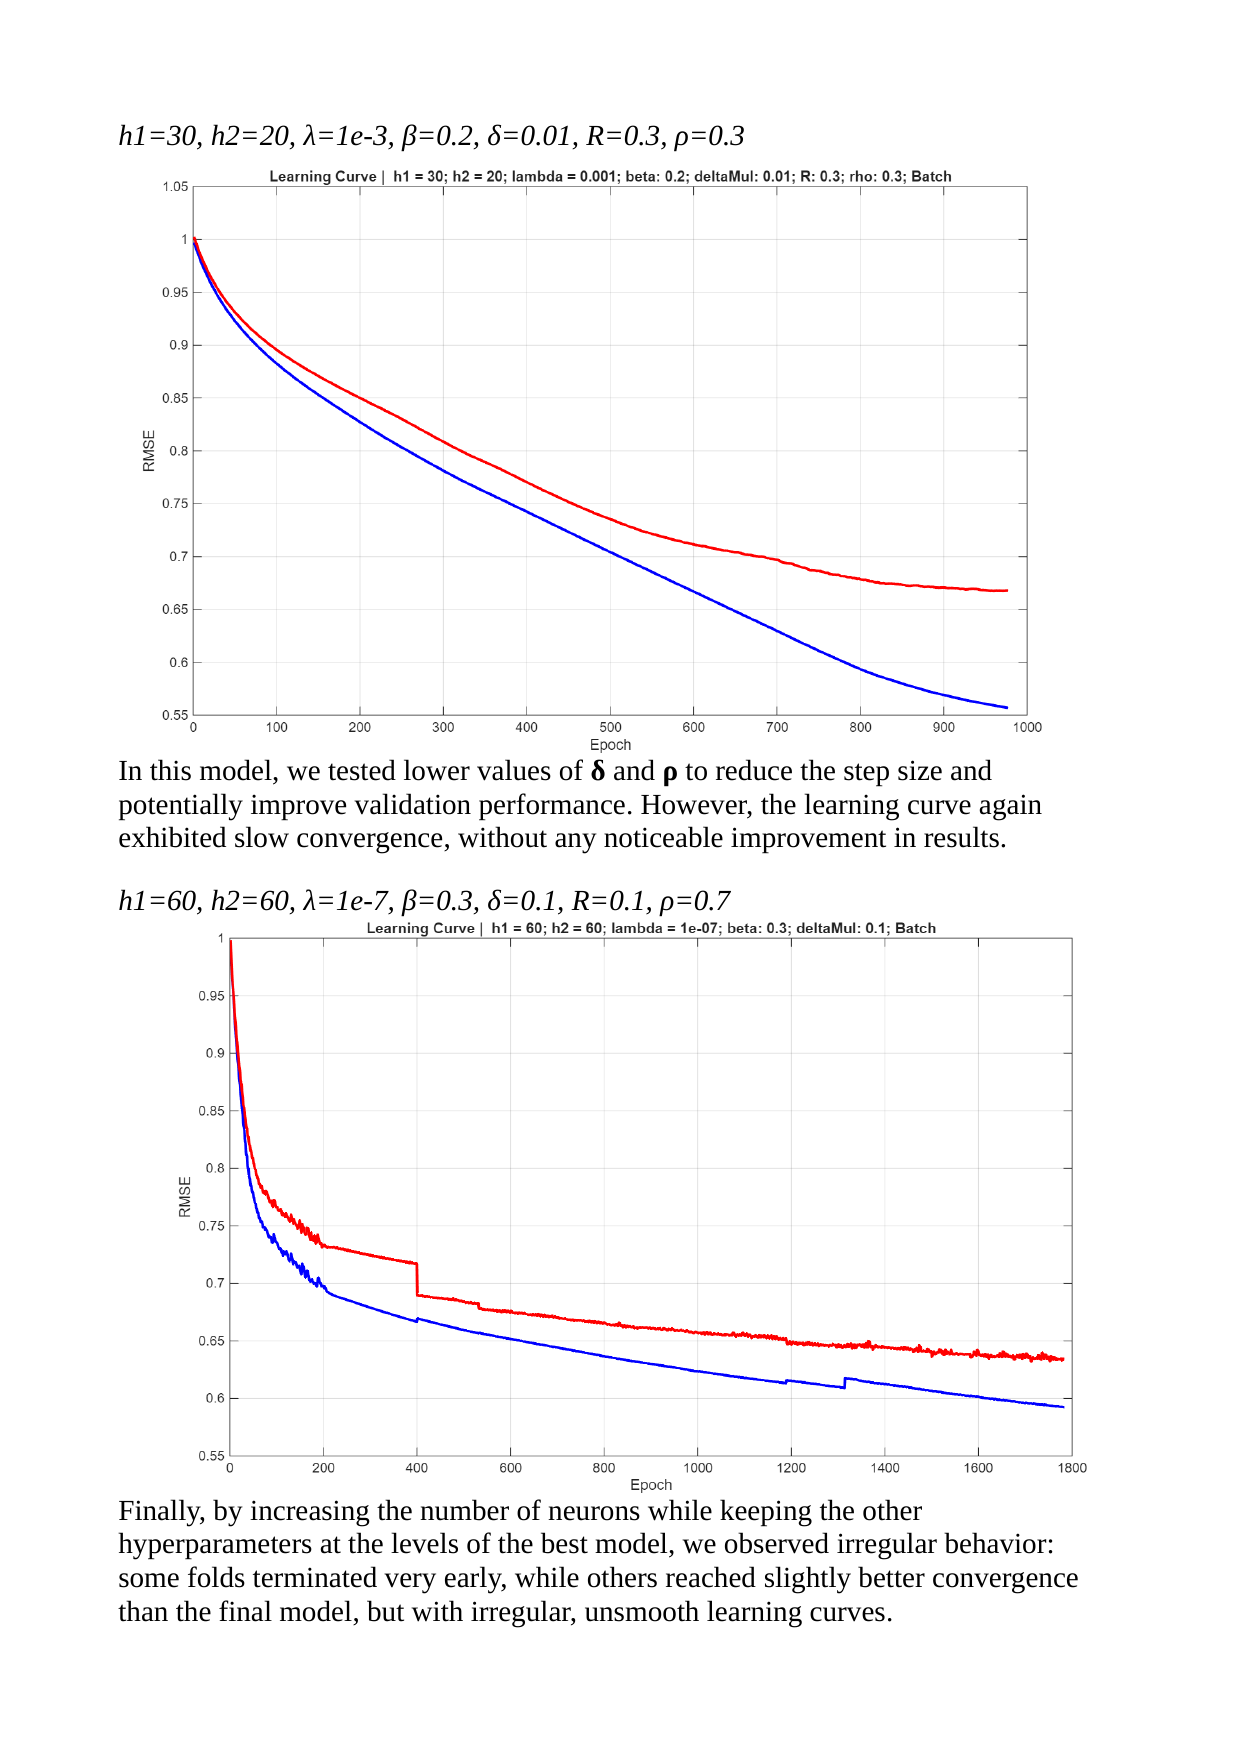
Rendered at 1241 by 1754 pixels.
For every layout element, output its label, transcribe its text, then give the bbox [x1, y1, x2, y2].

picture [177, 921, 1088, 1494]
text In this model, we tested lower values of δ and ρ to reduce the step size and potentially improve validation performance. However, the learning curve again exhibited slow convergence, without any noticeable improvement in results. [118, 152, 1122, 854]
text h1=30, h2=20, λ=1e-3, β=0.2, δ=0.01, R=0.3, ρ=0.3 [118, 118, 1122, 152]
text h1=60, h2=60, λ=1e-7, β=0.3, δ=0.1, R=0.1, ρ=0.7 Finally, by increasing the number of neurons while keeping the other hyperparameters at the levels of the best model, we observed irregular behavior: some folds terminated very early, while others reached slightly better convergence than the final model, but with irregular, unsmooth learning curves. [118, 883, 1122, 1627]
picture [142, 169, 1043, 754]
